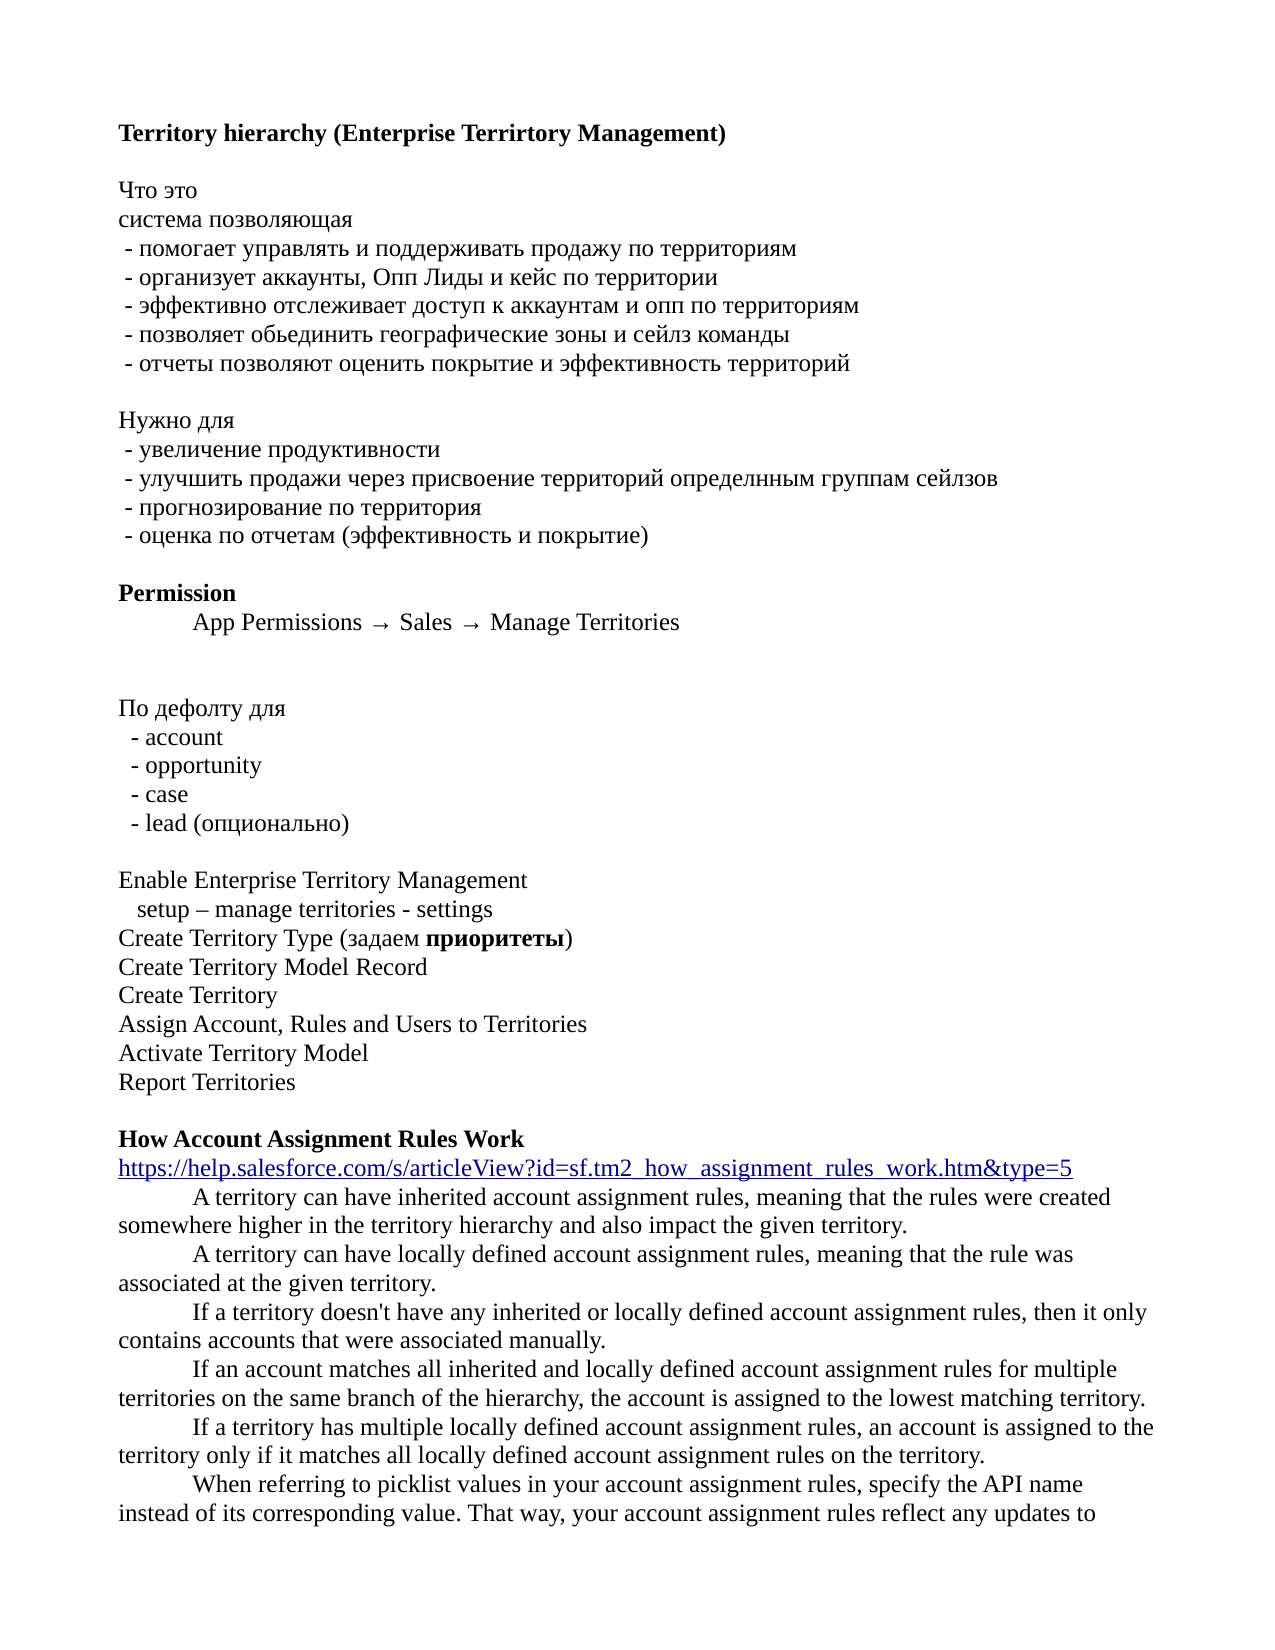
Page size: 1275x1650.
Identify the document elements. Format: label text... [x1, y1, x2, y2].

text A territory can have locally defined account assignment rules, meaning that the rule was associated at the given territory. [118, 1239, 1157, 1297]
text Permission App Permissions → Sales → Manage Territories [118, 578, 1157, 636]
text https://help.salesforce.com/s/articleView?id=sf.tm2_how_assignment_rules_work.htm&type=5 A territory can have inherited account assignment rules, meaning that the rules were created somewhere higher in the territory hierarchy and also impact the given territory. [118, 1153, 1157, 1239]
text По дефолту для - account - opportunity - case - lead (опционально) Enable Enterprise Territory Management setup – manage territories - settings Create Territory Type (задаем приоритеты) Create Territory Model Record Create Territory Assign Account, Rules and Users to Territories Activate Territory Model Report Territories [118, 664, 1157, 1096]
text How Account Assignment Rules Work [118, 1096, 1157, 1153]
text If a territory doesn't have any inherited or locally defined account assignment rules, then it only contains accounts that were associated manually. [118, 1297, 1157, 1354]
text If an account matches all inherited and locally defined account assignment rules for multiple territories on the same branch of the hierarchy, the account is assigned to the lowest matching territory. [118, 1354, 1157, 1412]
text Territory hierarchy (Enterprise Terrirtory Management) Что это система позволяющая - помогает управлять и поддерживать продажу по территориям - организует аккаунты, Опп Лиды и кейс по территории - эффективно отслеживает доступ к аккаунтам и опп по территориям - позволяет обьединить географические зоны и сейлз команды - отчеты позволяют оценить покрытие и эффективность территорий Нужно для - увеличение продуктивности - улучшить продажи через присвоение территорий определнным группам сейлзов - прогнозирование по территория - оценка по отчетам (эффективность и покрытие) [118, 118, 1157, 578]
text If a territory has multiple locally defined account assignment rules, an account is assigned to the territory only if it matches all locally defined account assignment rules on the territory. [118, 1412, 1157, 1469]
text When referring to picklist values in your account assignment rules, specify the API name instead of its corresponding value. That way, your account assignment rules reflect any updates to [118, 1469, 1157, 1527]
